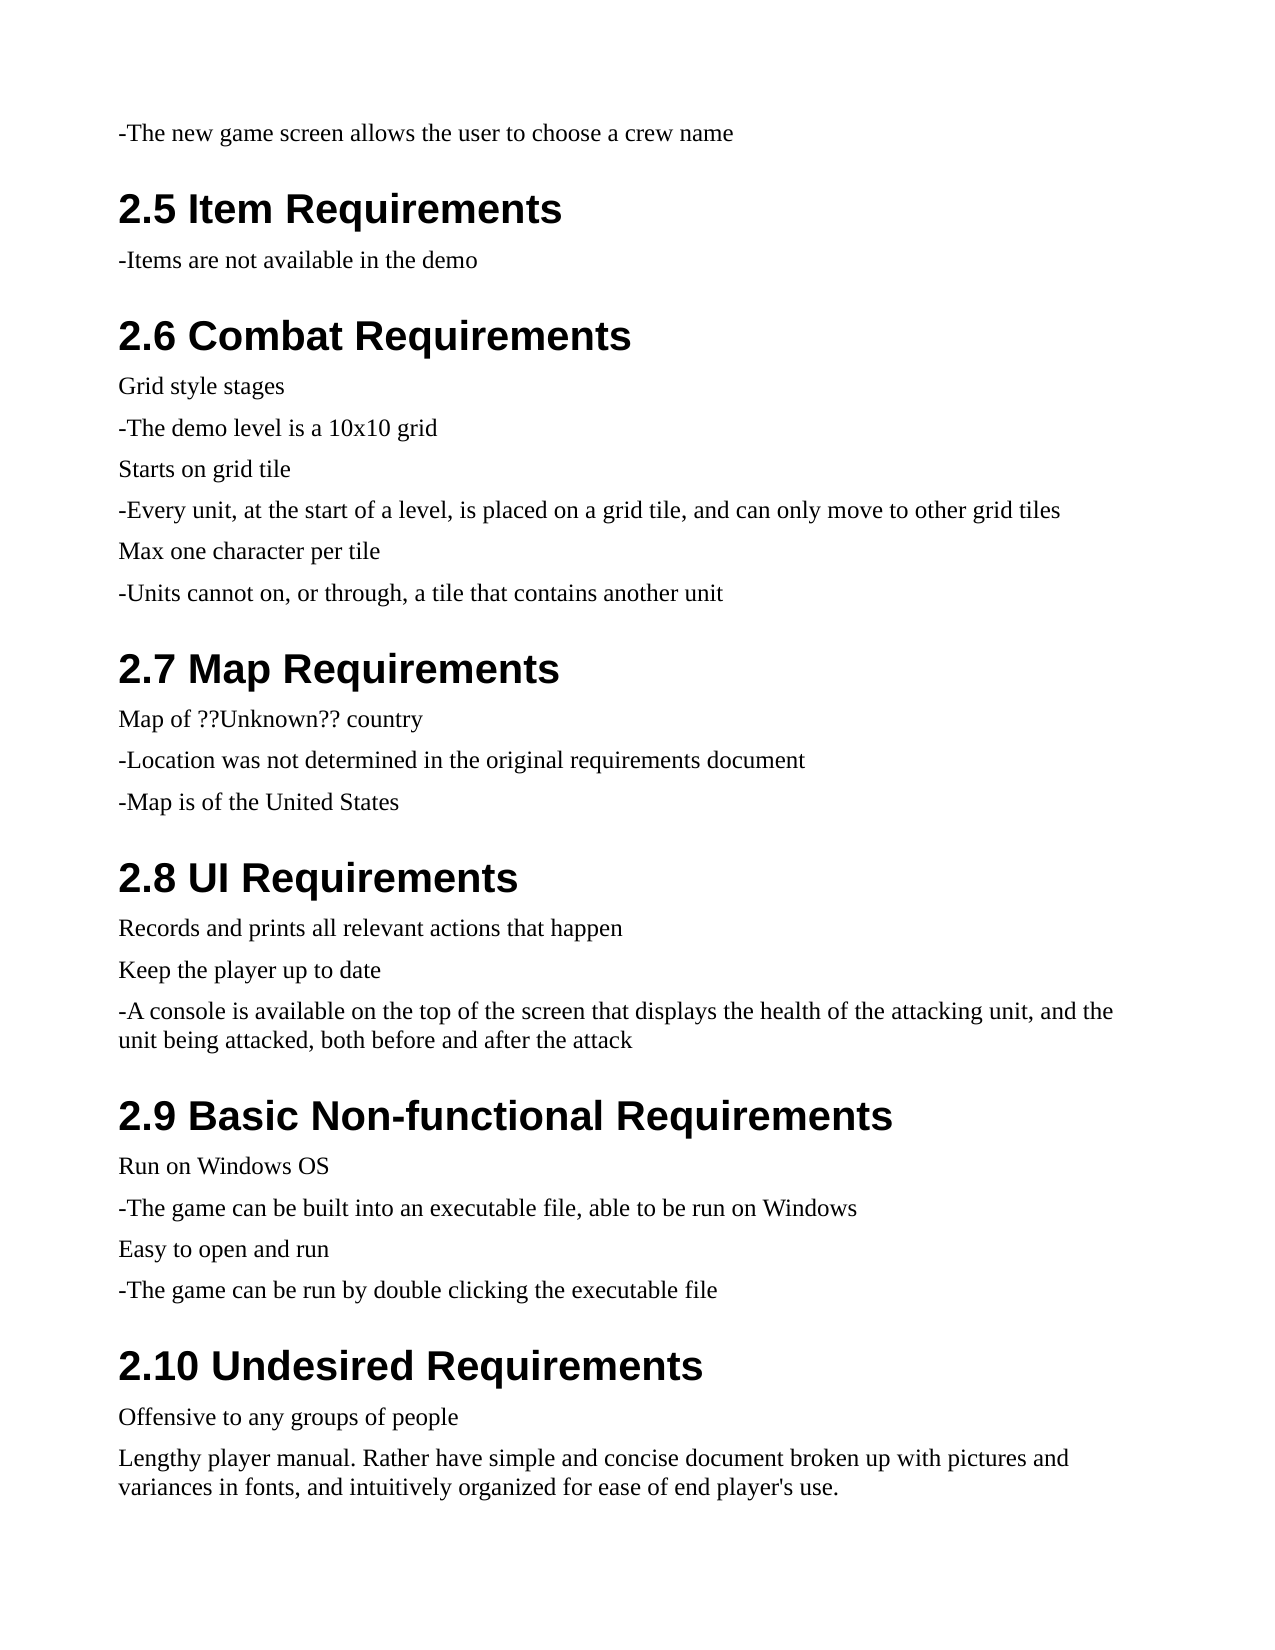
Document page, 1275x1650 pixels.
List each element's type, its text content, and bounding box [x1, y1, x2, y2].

text Keep the player up to date [118, 955, 1157, 983]
text Max one character per tile [118, 536, 1157, 565]
text -Map is of the United States [118, 787, 1157, 816]
text Grid style stages [118, 371, 1157, 400]
text -The game can be run by double clicking the executable file [118, 1275, 1157, 1304]
text -The game can be built into an executable file, able to be run on Windows [118, 1193, 1157, 1221]
subtitle Item Requirements [118, 184, 1157, 232]
subtitle Basic Non-functional Requirements [118, 1091, 1157, 1139]
text -Location was not determined in the original requirements document [118, 746, 1157, 774]
text Lengthy player manual. Rather have simple and concise document broken up with pictures and variances in fonts, and intuitively organized for ease of end player's use. [118, 1443, 1157, 1501]
text -The demo level is a 10x10 grid [118, 413, 1157, 441]
text Easy to open and run [118, 1234, 1157, 1263]
text Starts on grid tile [118, 454, 1157, 483]
text -Items are not available in the demo [118, 245, 1157, 273]
text -The new game screen allows the user to choose a crew name [118, 118, 1157, 147]
text -A console is available on the top of the screen that displays the health of the attacking unit, and the unit being attacked, both before and after the attack [118, 996, 1157, 1053]
subtitle Undesired Requirements [118, 1341, 1157, 1389]
subtitle Map Requirements [118, 644, 1157, 692]
text Run on Windows OS [118, 1151, 1157, 1180]
text Map of ??Unknown?? country [118, 704, 1157, 733]
text -Units cannot on, or through, a tile that contains another unit [118, 578, 1157, 606]
subtitle UI Requirements [118, 853, 1157, 901]
text Records and prints all relevant actions that happen [118, 913, 1157, 942]
text -Every unit, at the start of a level, is placed on a grid tile, and can only move to other grid tiles [118, 495, 1157, 524]
text Offensive to any groups of people [118, 1402, 1157, 1431]
subtitle Combat Requirements [118, 311, 1157, 359]
